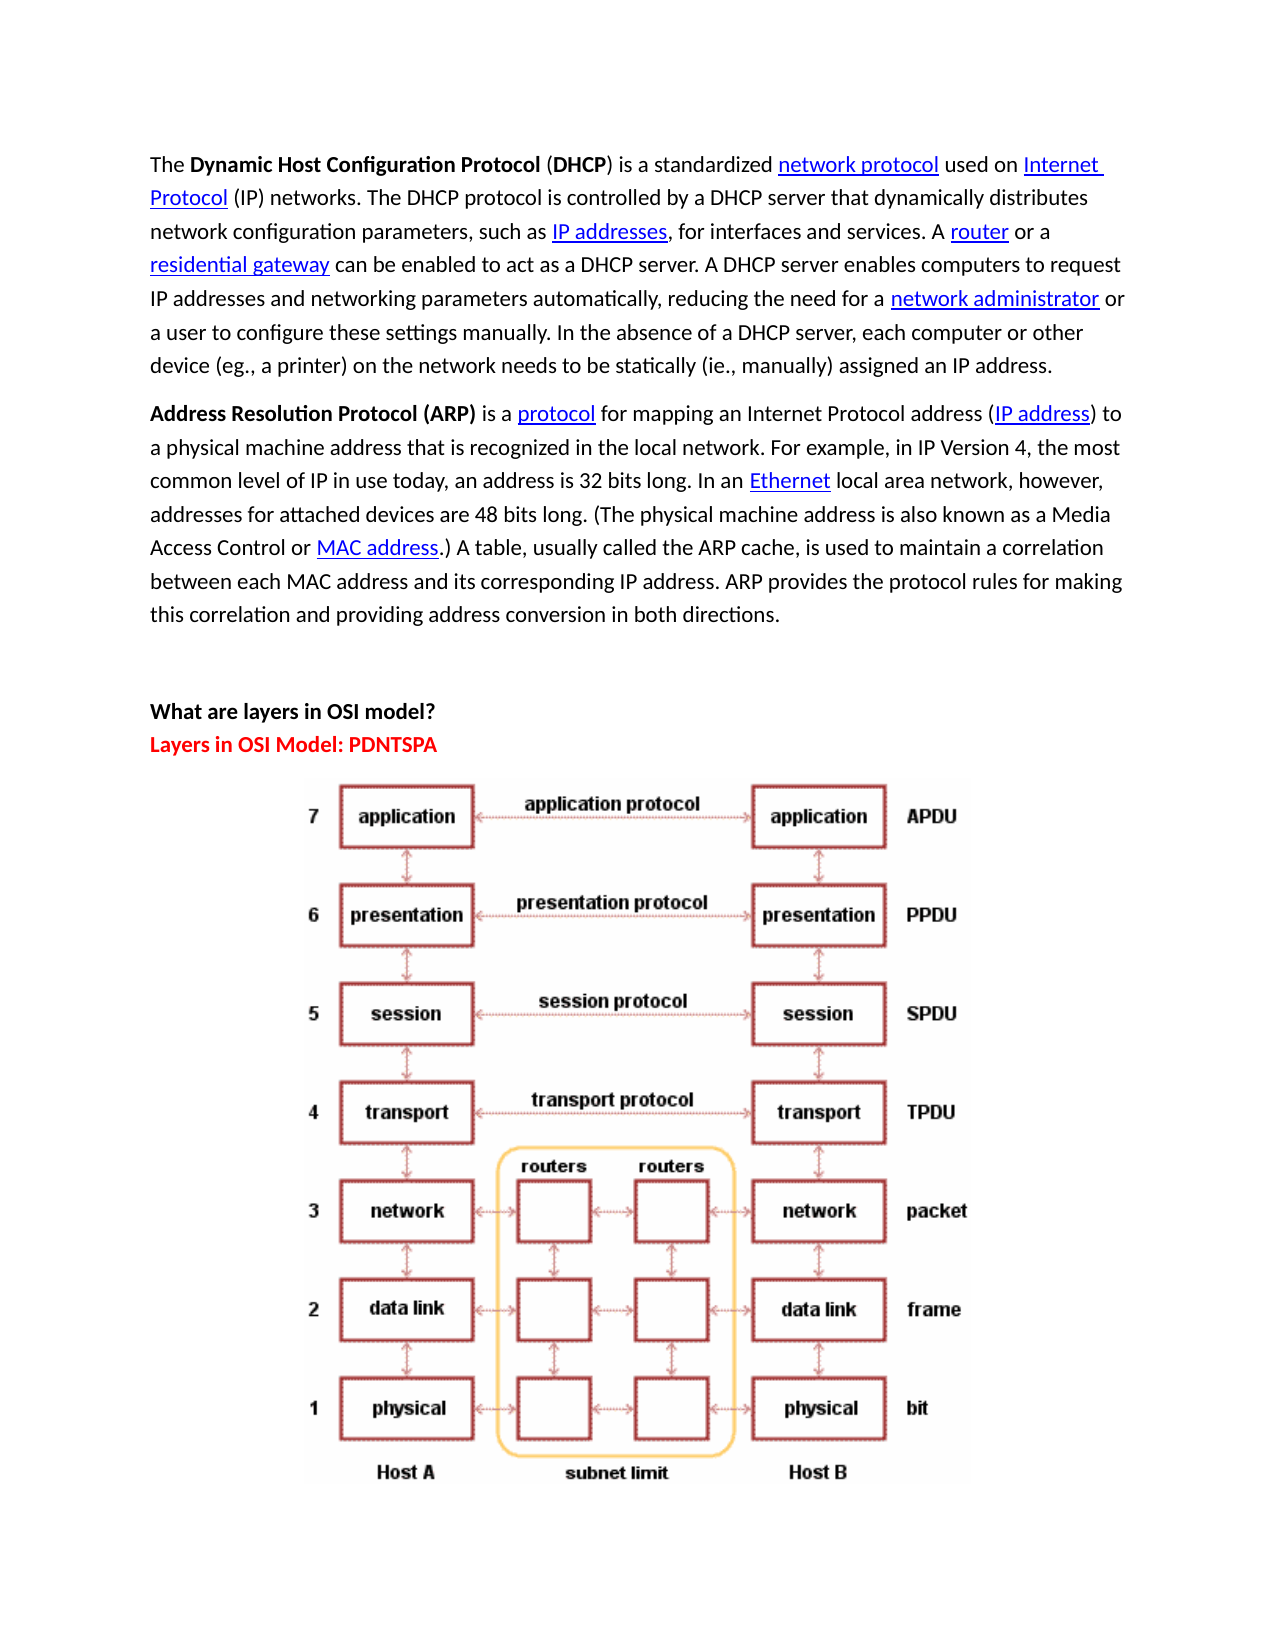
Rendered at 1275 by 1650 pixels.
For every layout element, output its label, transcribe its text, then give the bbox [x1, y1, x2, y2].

text Address Resolution Protocol (ARP) is a protocol for mapping an Internet Protocol address (IP address) to a physical machine address that is recognized in the local network. For example, in IP Version 4, the most common level of IP in use today, an address is 32 bits long. In an Ethernet local area network, however, addresses for attached devices are 48 bits long. (The physical machine address is also known as a Media Access Control or MAC address.) A table, usually called the ARP cache, is used to maintain a correlation between each MAC address and its corresponding IP address. ARP provides the protocol rules for making this correlation and providing address conversion in both directions. [150, 399, 1125, 629]
picture [303, 778, 972, 1484]
text The Dynamic Host Configuration Protocol (DHCP) is a standardized network protocol used on Internet Protocol (IP) networks. The DHCP protocol is controlled by a DHCP server that dynamically distributes network configuration parameters, such as IP addresses, for interfaces and services. A router or a residential gateway can be enabled to act as a DHCP server. A DHCP server enables computers to request IP addresses and networking parameters automatically, reducing the need for a network administrator or a user to configure these settings manually. In the absence of a DHCP server, each computer or other device (eg., a printer) on the network needs to be statically (ie., manually) assigned an IP address. [150, 150, 1125, 379]
text What are layers in OSI model? Layers in OSI Model: PDNTSPA [150, 697, 1125, 758]
